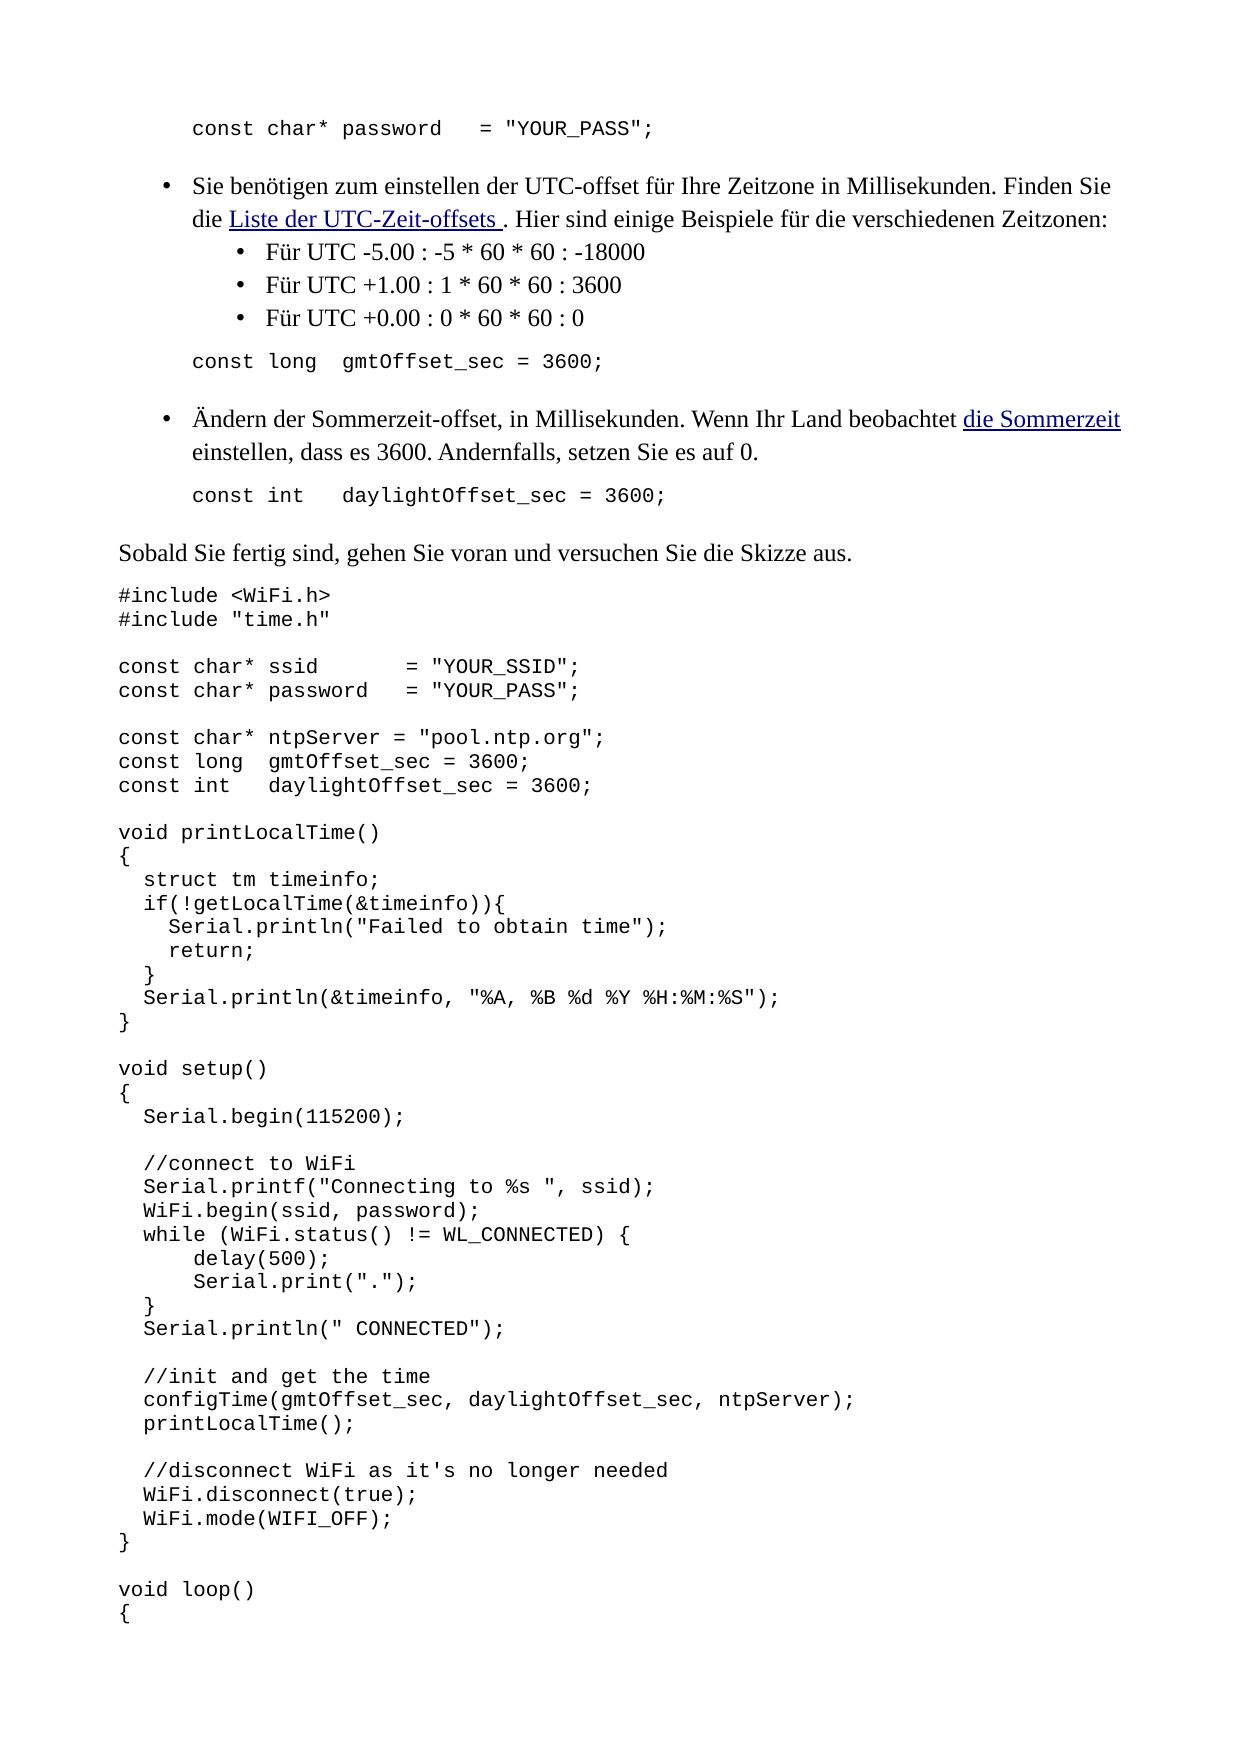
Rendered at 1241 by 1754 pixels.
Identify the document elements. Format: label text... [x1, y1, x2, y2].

list Sie benötigen zum einstellen der UTC-offset für Ihre Zeitzone in Millisekunden. Finden Sie die Liste der UTC-Zeit-offsets . Hier sind einige Beispiele für die verschiedenen Zeitzonen: [162, 171, 1122, 233]
list Ändern der Sommerzeit-offset, in Millisekunden. Wenn Ihr Land beobachtet die Sommerzeit einstellen, dass es 3600. Andernfalls, setzen Sie es auf 0. [162, 404, 1122, 466]
text WiFi.mode(WIFI_OFF); [118, 1508, 1122, 1531]
text //init and get the time [118, 1366, 1122, 1389]
text const int daylightOffset_sec = 3600; [118, 774, 1122, 798]
text } [118, 964, 1122, 987]
text const char* ssid = "YOUR_SSID"; [118, 656, 1122, 680]
text if(!getLocalTime(&timeinfo)){ [118, 893, 1122, 916]
text Sobald Sie fertig sind, gehen Sie voran und versuchen Sie die Skizze aus. [118, 538, 1122, 567]
text Serial.printf("Connecting to %s ", ssid); [118, 1177, 1122, 1200]
text { [118, 1602, 1122, 1626]
text delay(500); [118, 1247, 1122, 1271]
text } [118, 1011, 1122, 1035]
text struct tm timeinfo; [118, 869, 1122, 893]
list const int daylightOffset_sec = 3600; [162, 485, 1122, 508]
text const char* ntpServer = "pool.ntp.org"; [118, 727, 1122, 751]
text printLocalTime(); [118, 1413, 1122, 1437]
text Serial.begin(115200); [118, 1106, 1122, 1129]
text void printLocalTime() [118, 822, 1122, 846]
list Für UTC -5.00 : -5 * 60 * 60 : -18000 [236, 237, 1122, 266]
list const char* password = "YOUR_PASS"; [162, 118, 1122, 142]
list Für UTC +1.00 : 1 * 60 * 60 : 3600 [236, 270, 1122, 299]
text } [118, 1531, 1122, 1555]
text void setup() [118, 1058, 1122, 1082]
text #include "time.h" [118, 609, 1122, 633]
text const char* password = "YOUR_PASS"; [118, 680, 1122, 704]
text void loop() [118, 1578, 1122, 1602]
text Serial.print("."); [118, 1271, 1122, 1295]
text { [118, 1082, 1122, 1106]
text #include <WiFi.h> [118, 585, 1122, 609]
text return; [118, 940, 1122, 964]
text while (WiFi.status() != WL_CONNECTED) { [118, 1224, 1122, 1247]
text Serial.println("Failed to obtain time"); [118, 916, 1122, 940]
text WiFi.begin(ssid, password); [118, 1200, 1122, 1224]
text const long gmtOffset_sec = 3600; [118, 751, 1122, 774]
text { [118, 846, 1122, 869]
text //disconnect WiFi as it's no longer needed [118, 1460, 1122, 1484]
list Für UTC +0.00 : 0 * 60 * 60 : 0 [236, 303, 1122, 332]
text //connect to WiFi [118, 1153, 1122, 1177]
text configTime(gmtOffset_sec, daylightOffset_sec, ntpServer); [118, 1389, 1122, 1413]
text Serial.println(&timeinfo, "%A, %B %d %Y %H:%M:%S"); [118, 987, 1122, 1011]
list const long gmtOffset_sec = 3600; [162, 351, 1122, 374]
text WiFi.disconnect(true); [118, 1484, 1122, 1508]
text } [118, 1295, 1122, 1318]
text Serial.println(" CONNECTED"); [118, 1318, 1122, 1342]
